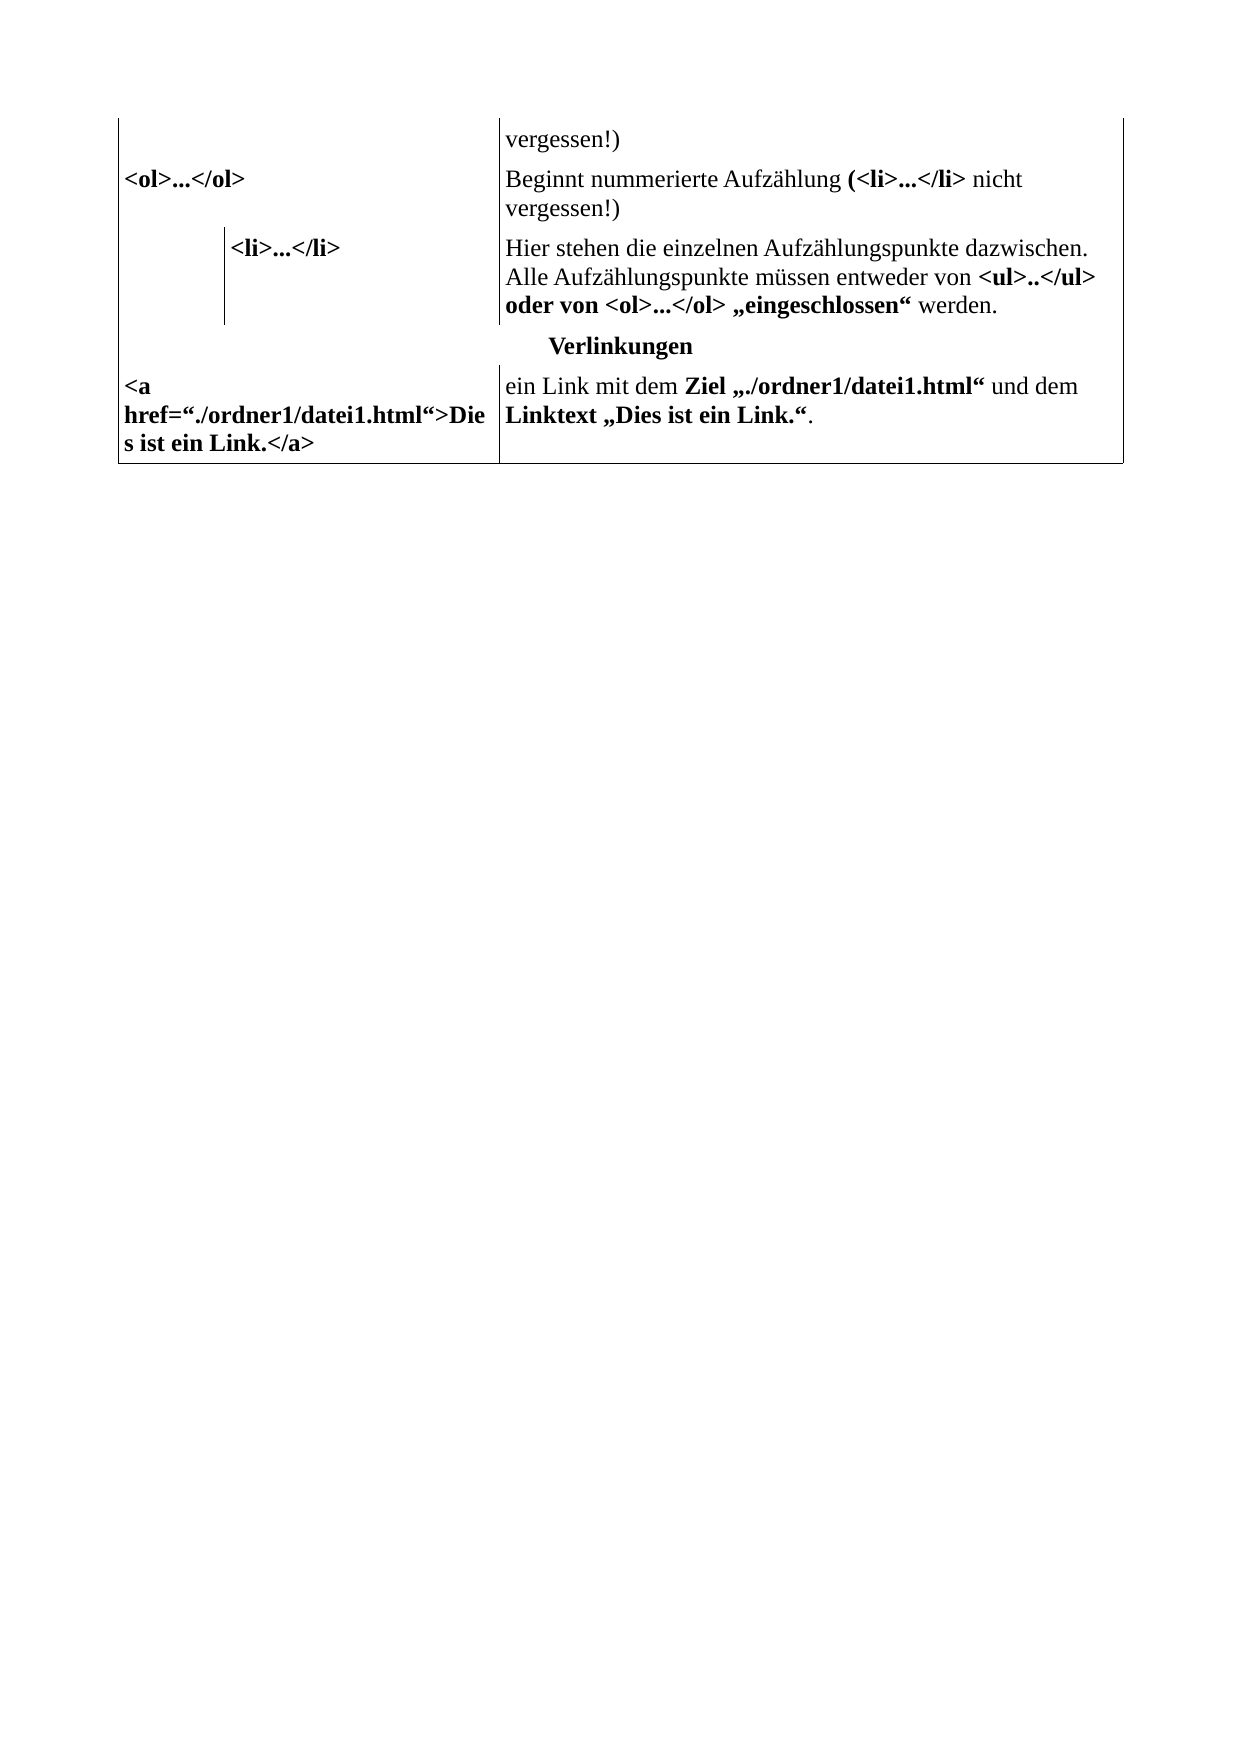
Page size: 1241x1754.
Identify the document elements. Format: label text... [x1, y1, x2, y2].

table_cell <a href=“./ordner1/datei1.html“>Dies ist ein Link.</a> [119, 365, 499, 463]
table_cell [119, 118, 499, 158]
table_cell <ol>...</ol> [119, 158, 499, 227]
table_cell Verlinkungen [119, 325, 1123, 365]
table_cell Hier stehen die einzelnen Aufzählungspunkte dazwischen. Alle Aufzählungspunkte müssen entweder von <ul>..</ul> oder von <ol>...</ol> „eingeschlossen“ werden. [500, 227, 1123, 325]
table_cell ein Link mit dem Ziel „./ordner1/datei1.html“ und dem Linktext „Dies ist ein Link.“. [500, 365, 1123, 463]
table_cell [119, 227, 224, 325]
table_cell vergessen!) [500, 118, 1123, 158]
table_cell <li>...</li> [225, 227, 499, 325]
table_cell Beginnt nummerierte Aufzählung (<li>...</li> nicht vergessen!) [500, 158, 1123, 227]
